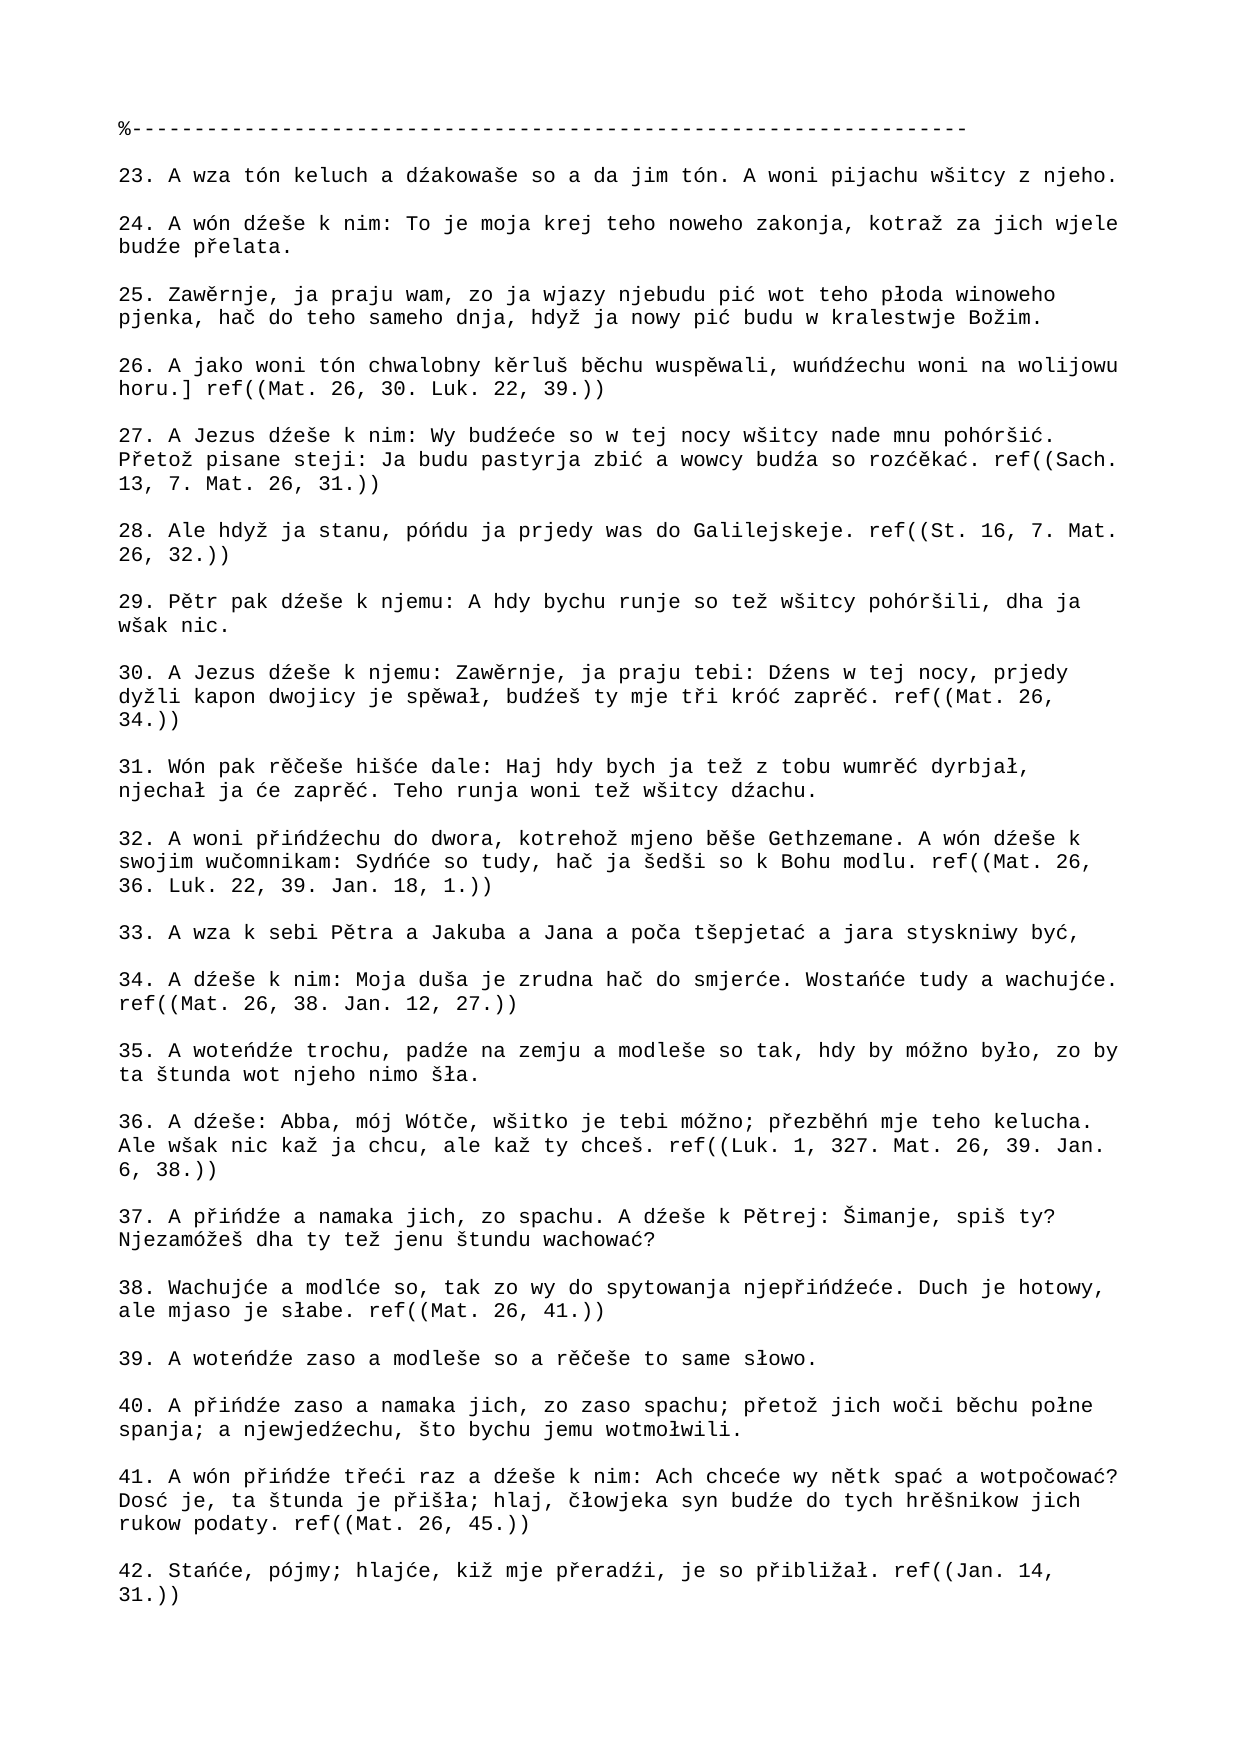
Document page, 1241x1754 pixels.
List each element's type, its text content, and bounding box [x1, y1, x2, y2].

text 25. Zawěrnje, ja praju wam, zo ja wjazy njebudu pić wot teho płoda winoweho pjenka, hač do teho sameho dnja, hdyž ja nowy pić budu w kralestwje Božim. [118, 284, 1122, 331]
text 31. Wón pak rěčeše hišće dale: Haj hdy bych ja tež z tobu wumrěć dyrbjał, njechał ja će zaprěć. Teho runja woni tež wšitcy dźachu. [118, 757, 1122, 804]
text 29. Pětr pak dźeše k njemu: A hdy bychu runje so tež wšitcy pohóršili, dha ja wšak nic. [118, 591, 1122, 638]
text 38. Wachujće a modlće so, tak zo wy do spytowanja njepřińdźeće. Duch je hotowy, ale mjaso je słabe. ref((Mat. 26, 41.)) [118, 1277, 1122, 1324]
text 23. A wza tón keluch a dźakowaše so a da jim tón. A woni pijachu wšitcy z njeho. [118, 165, 1122, 189]
text 30. A Jezus dźeše k njemu: Zawěrnje, ja praju tebi: Dźens w tej nocy, prjedy dyžli kapon dwojicy je spěwał, budźeš ty mje tři króć zaprěć. ref((Mat. 26, 34.)) [118, 662, 1122, 733]
text 41. A wón přińdźe třeći raz a dźeše k nim: Ach chceće wy nětk spać a wotpočować? Dosć je, ta štunda je přišła; hlaj, čłowjeka syn budźe do tych hrěšnikow jich rukow podaty. ref((Mat. 26, 45.)) [118, 1466, 1122, 1537]
text 39. A woteńdźe zaso a modleše so a rěčeše to same słowo. [118, 1348, 1122, 1371]
text 37. A přińdźe a namaka jich, zo spachu. A dźeše k Pětrej: Šimanje, spiš ty? Njezamóžeš dha ty tež jenu štundu wachować? [118, 1206, 1122, 1253]
text 34. A dźeše k nim: Moja duša je zrudna hač do smjerće. Wostańće tudy a wachujće. ref((Mat. 26, 38. Jan. 12, 27.)) [118, 969, 1122, 1017]
text 27. A Jezus dźeše k nim: Wy budźeće so w tej nocy wšitcy nade mnu pohóršić. Přetož pisane steji: Ja budu pastyrja zbić a wowcy budźa so rozćěkać. ref((Sach. 13, 7. Mat. 26, 31.)) [118, 426, 1122, 496]
text 35. A woteńdźe trochu, padźe na zemju a modleše so tak, hdy by móžno było, zo by ta štunda wot njeho nimo šła. [118, 1040, 1122, 1088]
text 24. A wón dźeše k nim: To je moja krej teho noweho zakonja, kotraž za jich wjele budźe přelata. [118, 213, 1122, 260]
text 26. A jako woni tón chwalobny kěrluš běchu wuspěwali, wuńdźechu woni na wolijowu horu.] ref((Mat. 26, 30. Luk. 22, 39.)) [118, 354, 1122, 402]
text 33. A wza k sebi Pětra a Jakuba a Jana a poča tšepjetać a jara styskniwy być, [118, 922, 1122, 946]
text %------------------------------------------------------------------- [118, 118, 1122, 142]
text 40. A přińdźe zaso a namaka jich, zo zaso spachu; přetož jich woči běchu połne spanja; a njewjedźechu, što bychu jemu wotmołwili. [118, 1395, 1122, 1442]
text 32. A woni přińdźechu do dwora, kotrehož mjeno běše Gethzemane. A wón dźeše k swojim wučomnikam: Sydńće so tudy, hač ja šedši so k Bohu modlu. ref((Mat. 26, 36. Luk. 22, 39. Jan. 18, 1.)) [118, 827, 1122, 898]
text 42. Stańće, pójmy; hlajće, kiž mje přeradźi, je so přibližał. ref((Jan. 14, 31.)) [118, 1561, 1122, 1608]
text 36. A dźeše: Abba, mój Wótče, wšitko je tebi móžno; přezběhń mje teho kelucha. Ale wšak nic kaž ja chcu, ale kaž ty chceš. ref((Luk. 1, 327. Mat. 26, 39. Jan. 6, 38.)) [118, 1111, 1122, 1182]
text 28. Ale hdyž ja stanu, póńdu ja prjedy was do Galilejskeje. ref((St. 16, 7. Mat. 26, 32.)) [118, 520, 1122, 567]
